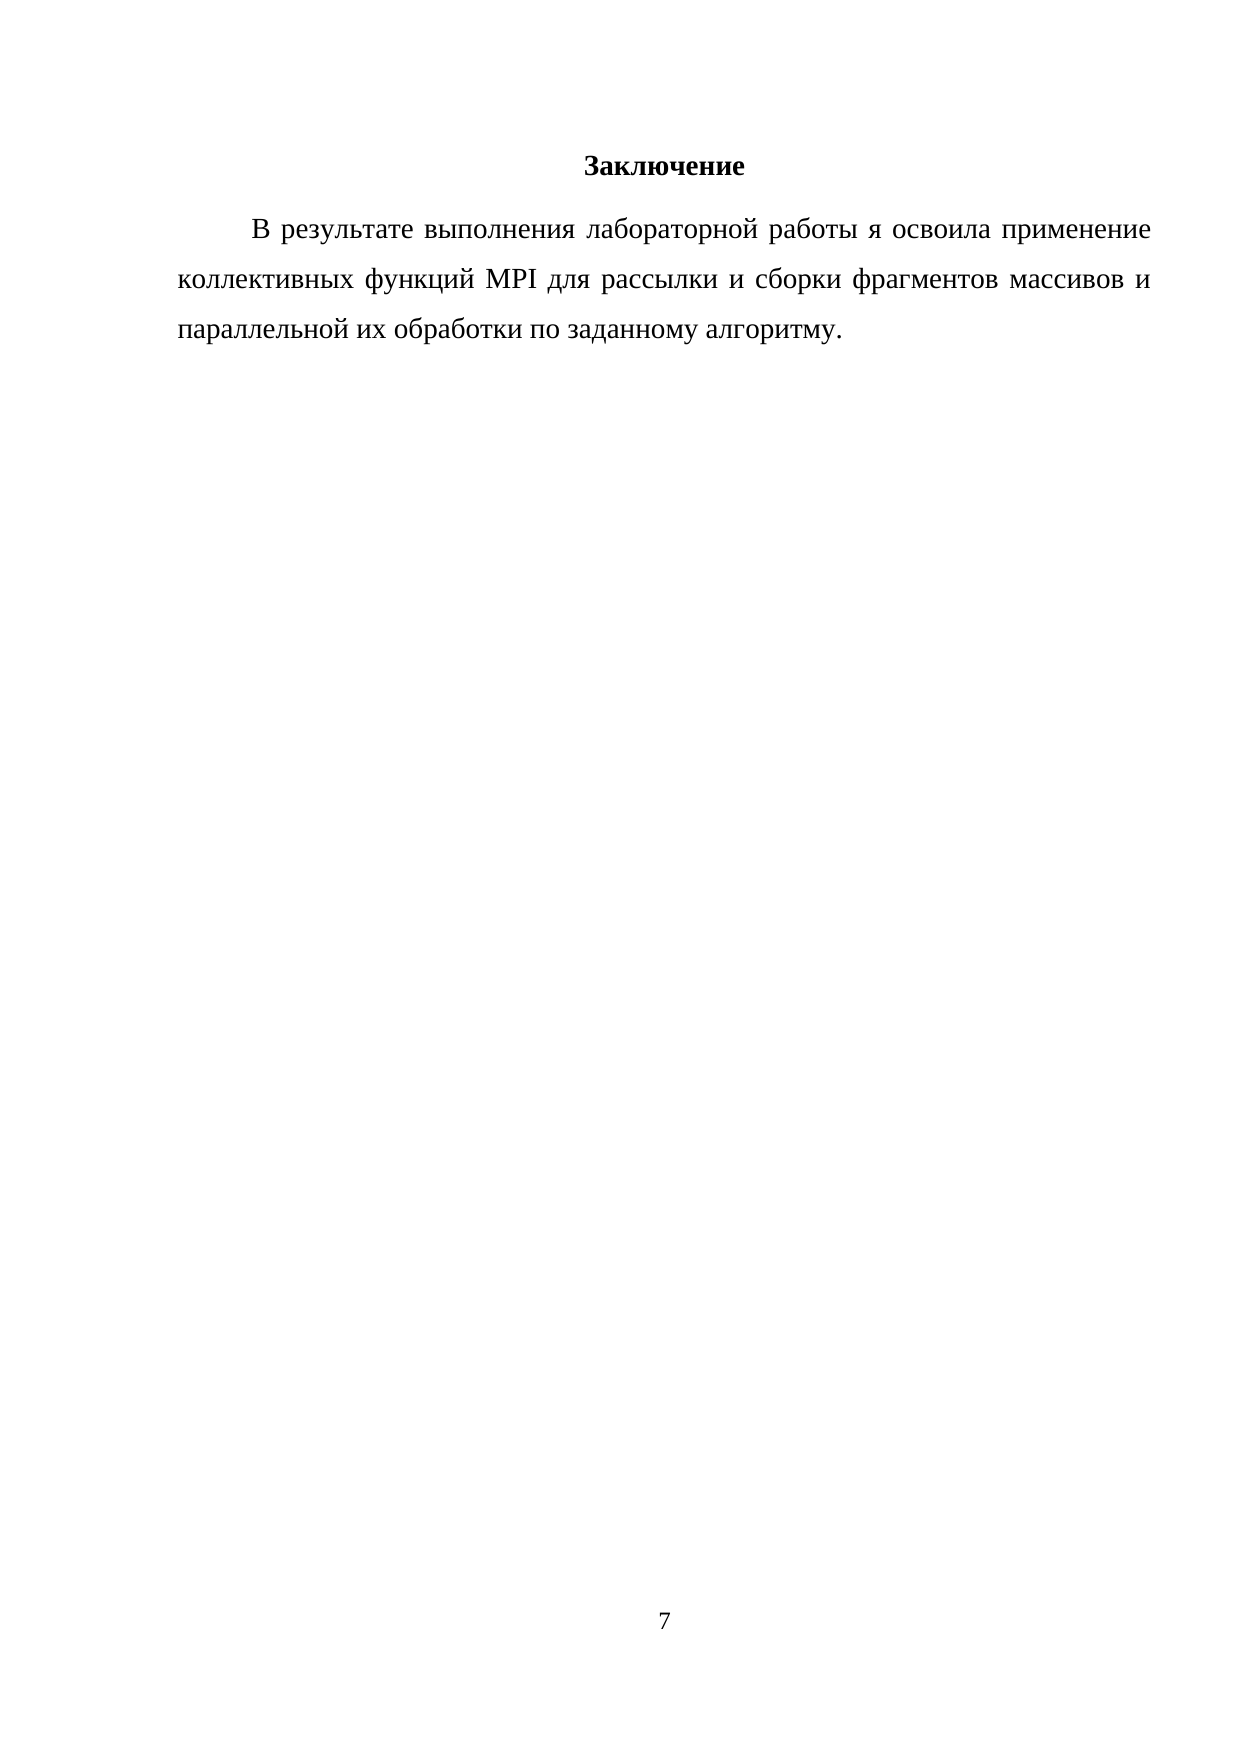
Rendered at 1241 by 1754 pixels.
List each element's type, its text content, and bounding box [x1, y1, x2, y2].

subtitle Заключение [177, 148, 1152, 181]
text В результате выполнения лабораторной работы я освоила применение коллективных функций MPI для рассылки и сборки фрагментов массивов и параллельной их обработки по заданному алгоритму. [177, 211, 1152, 345]
